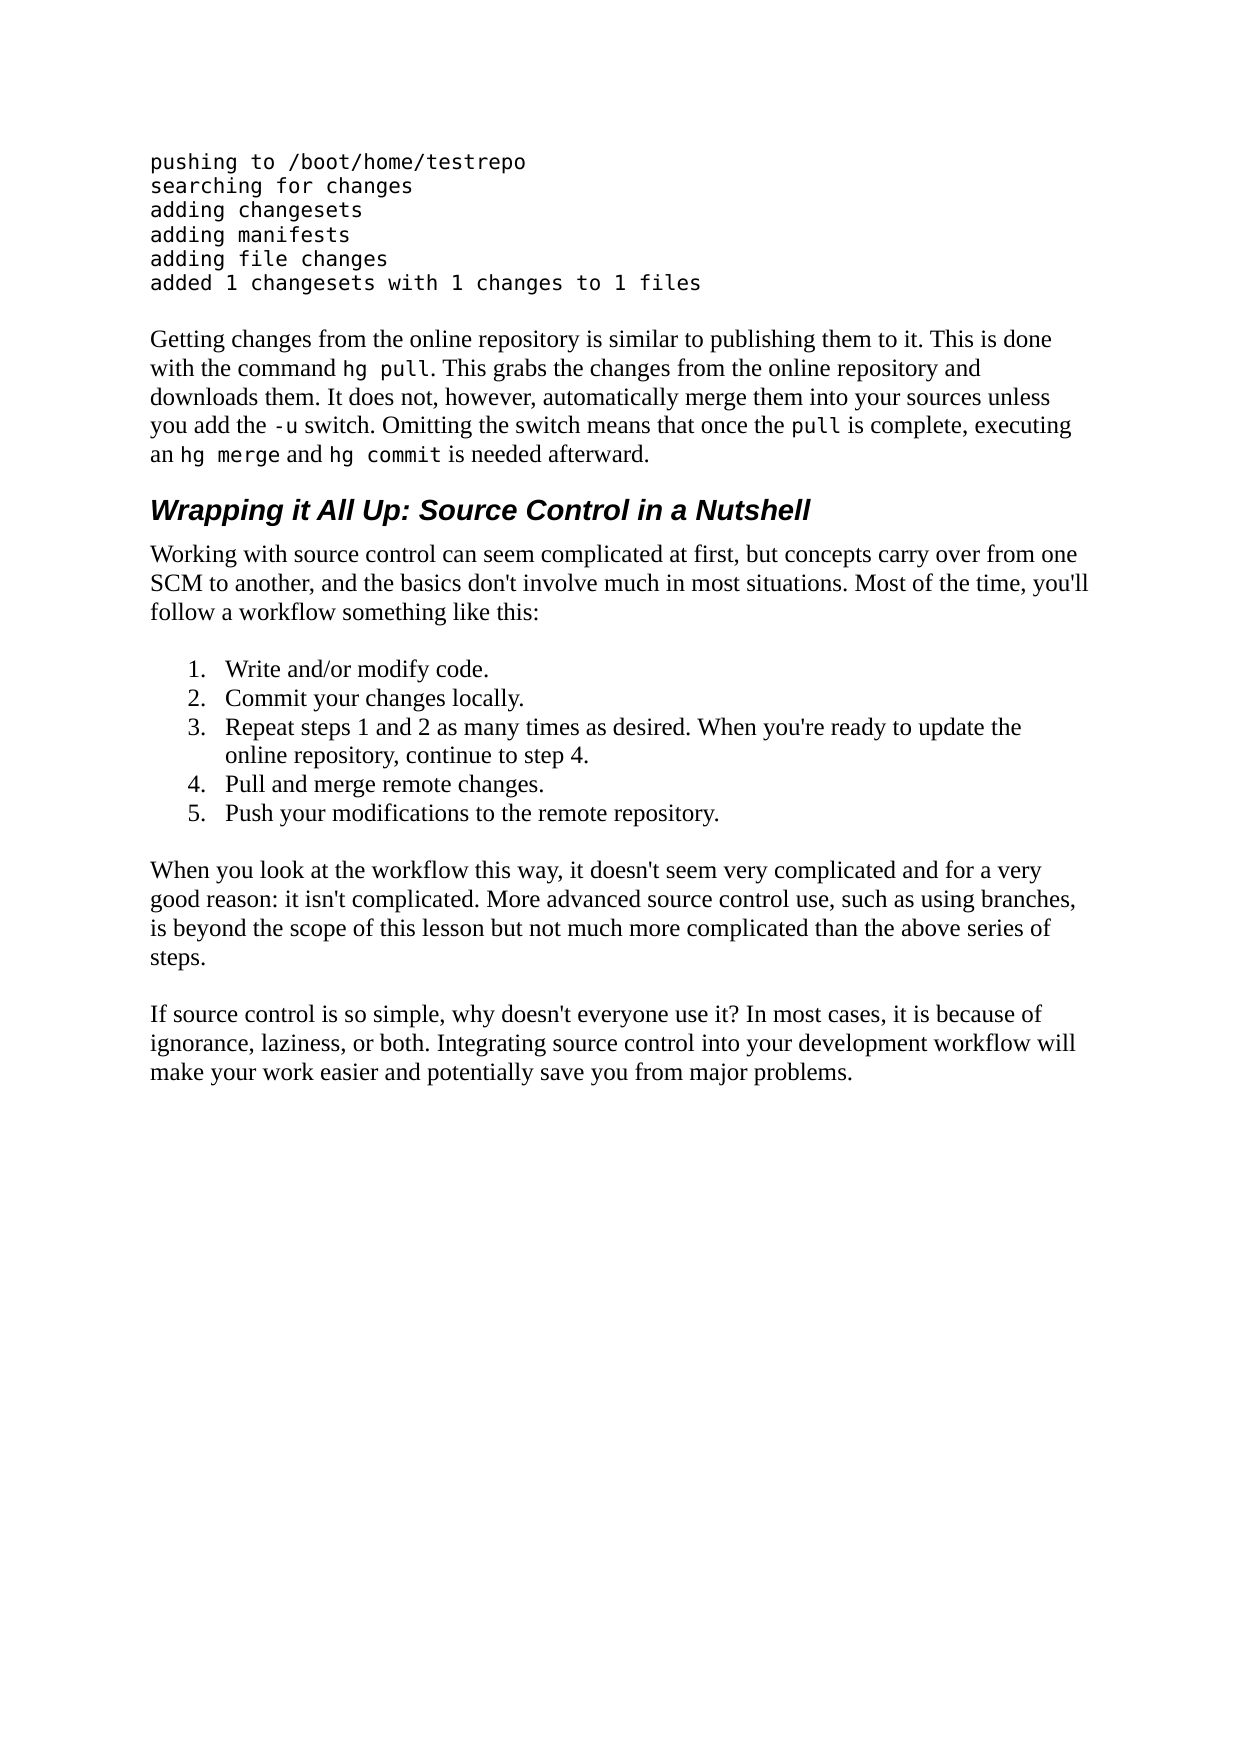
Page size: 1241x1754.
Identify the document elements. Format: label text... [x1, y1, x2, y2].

list Commit your changes locally. [187, 683, 1090, 712]
text When you look at the workflow this way, it doesn't seem very complicated and for a very good reason: it isn't complicated. More advanced source control use, such as using branches, is beyond the scope of this lesson but not much more complicated than the above series of steps. [150, 855, 1090, 970]
text Working with source control can seem complicated at first, but concepts carry over from one SCM to another, and the basics don't involve much in most situations. Most of the time, you'll follow a workflow something like this: [150, 539, 1090, 625]
text adding changesets [150, 198, 1090, 223]
subtitle Wrapping it All Up: Source Control in a Nutshell [150, 493, 1090, 527]
list Pull and merge remote changes. [187, 769, 1090, 798]
text If source control is so simple, why doesn't everyone use it? In most cases, it is because of ignorance, laziness, or both. Integrating source control into your development workflow will make your work easier and potentially save you from major problems. [150, 999, 1090, 1085]
list Push your modifications to the remote repository. [187, 798, 1090, 827]
text searching for changes [150, 174, 1090, 198]
text added 1 changesets with 1 changes to 1 files [150, 271, 1090, 296]
list Write and/or modify code. [187, 654, 1090, 683]
text Getting changes from the online repository is similar to publishing them to it. This is done with the command hg pull. This grabs the changes from the online repository and downloads them. It does not, however, automatically merge them into your sources unless you add the -u switch. Omitting the switch means that once the pull is complete, executing an hg merge and hg commit is needed afterward. [150, 324, 1090, 468]
list Repeat steps 1 and 2 as many times as desired. When you're ready to update the online repository, continue to step 4. [187, 712, 1090, 769]
text adding file changes [150, 247, 1090, 271]
text pushing to /boot/home/testrepo [150, 150, 1090, 174]
text adding manifests [150, 223, 1090, 247]
